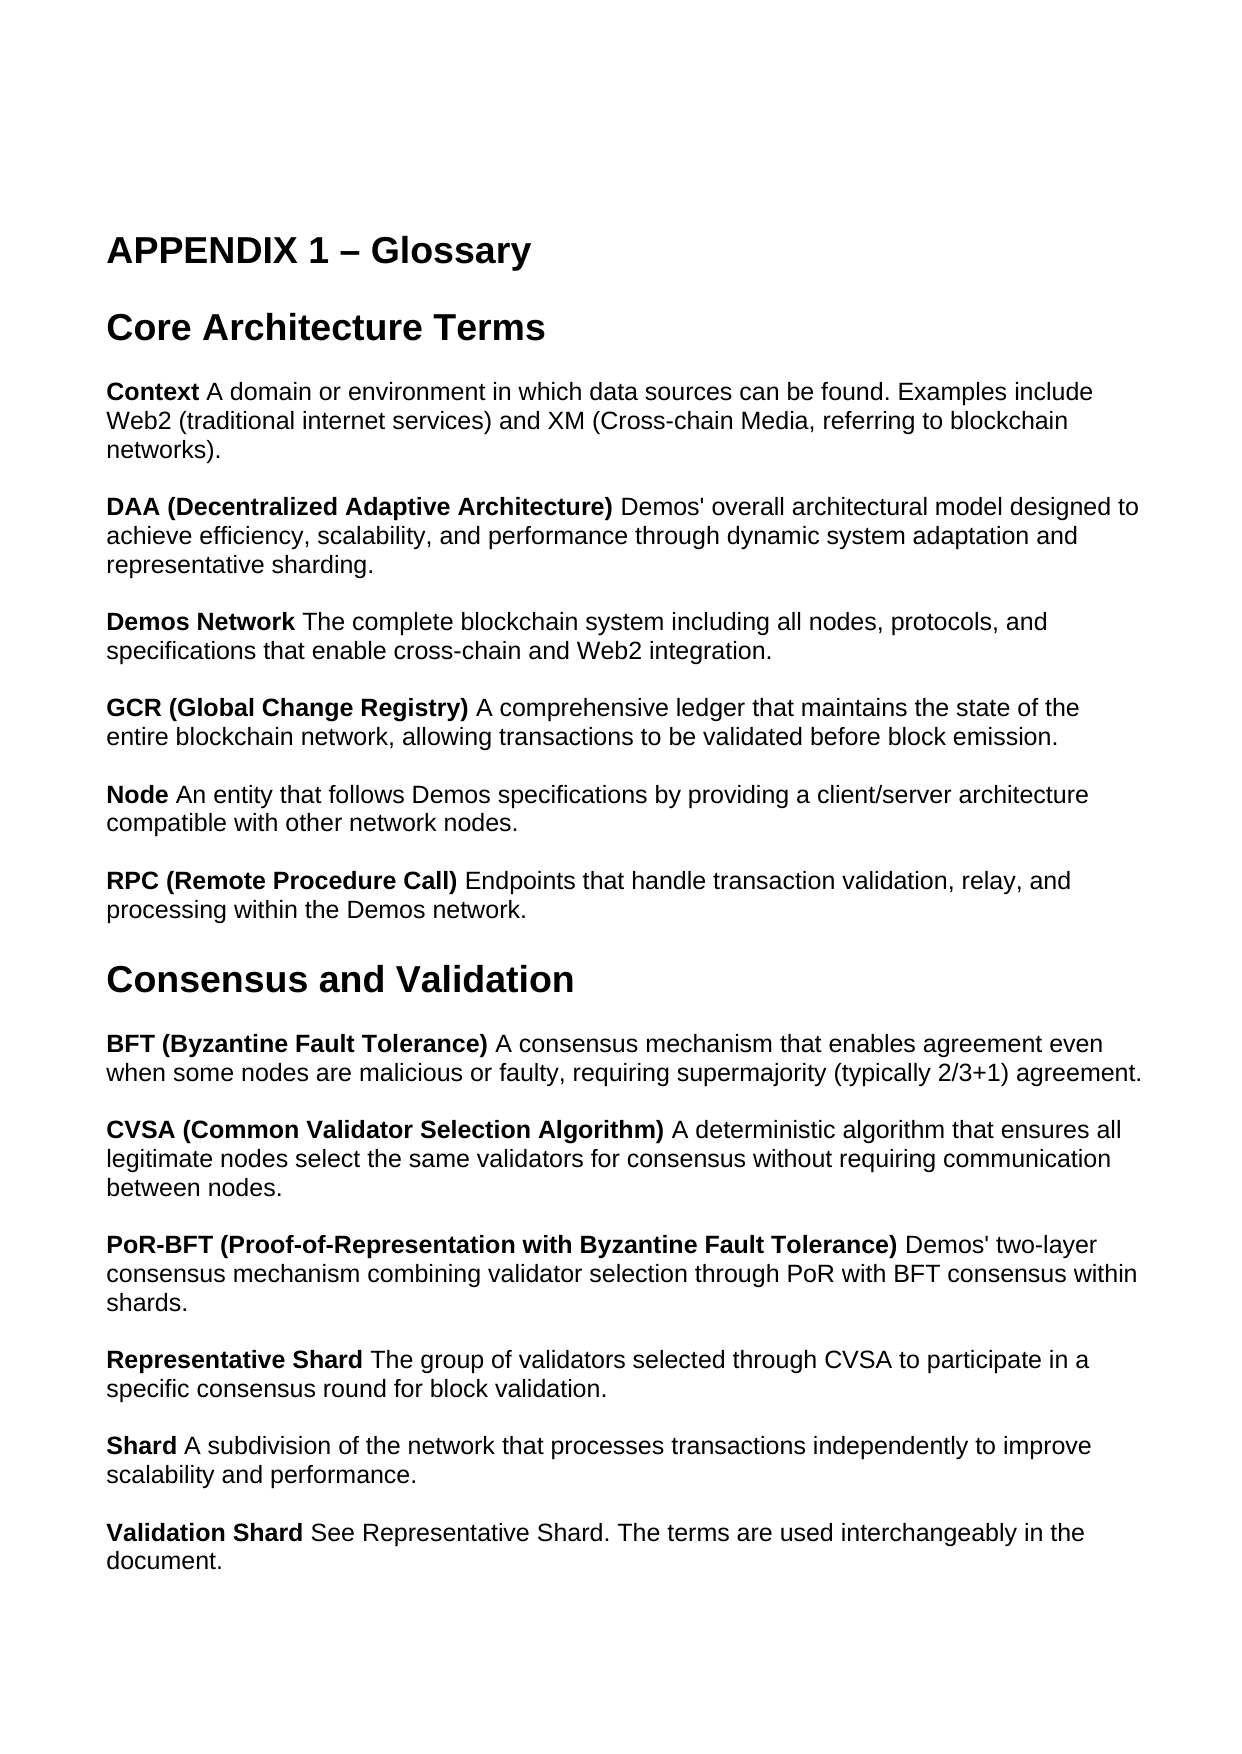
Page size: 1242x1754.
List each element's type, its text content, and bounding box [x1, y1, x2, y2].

text Validation Shard See Representative Shard. The terms are used interchangeably in the document. [106, 1517, 1146, 1575]
text APPENDIX 1 – Glossary [106, 228, 1146, 272]
text PoR-BFT (Proof-of-Representation with Byzantine Fault Tolerance) Demos' two-layer consensus mechanism combining validator selection through PoR with BFT consensus within shards. [106, 1230, 1146, 1316]
text Shard A subdivision of the network that processes transactions independently to improve scalability and performance. [106, 1431, 1146, 1489]
text Representative Shard The group of validators selected through CVSA to participate in a specific consensus round for block validation. [106, 1345, 1146, 1402]
text Context A domain or environment in which data sources can be found. Examples include Web2 (traditional internet services) and XM (Cross-chain Media, referring to blockchain networks). [106, 377, 1146, 463]
text BFT (Byzantine Fault Tolerance) A consensus mechanism that enables agreement even when some nodes are malicious or faulty, requiring supermajority (typically 2/3+1) agreement. [106, 1029, 1146, 1086]
text DAA (Decentralized Adaptive Architecture) Demos' overall architectural model designed to achieve efficiency, scalability, and performance through dynamic system adaptation and representative sharding. [106, 492, 1146, 578]
text CVSA (Common Validator Selection Algorithm) A deterministic algorithm that ensures all legitimate nodes select the same validators for consensus without requiring communication between nodes. [106, 1115, 1146, 1201]
text GCR (Global Change Registry) A comprehensive ledger that maintains the state of the entire blockchain network, allowing transactions to be validated before block emission. [106, 693, 1146, 751]
text Consensus and Validation [106, 957, 1146, 1000]
text Node An entity that follows Demos specifications by providing a client/server architecture compatible with other network nodes. [106, 779, 1146, 837]
text RPC (Remote Procedure Call) Endpoints that handle transaction validation, relay, and processing within the Demos network. [106, 866, 1146, 923]
text Core Architecture Terms [106, 305, 1146, 348]
text Demos Network The complete blockchain system including all nodes, protocols, and specifications that enable cross-chain and Web2 integration. [106, 607, 1146, 664]
